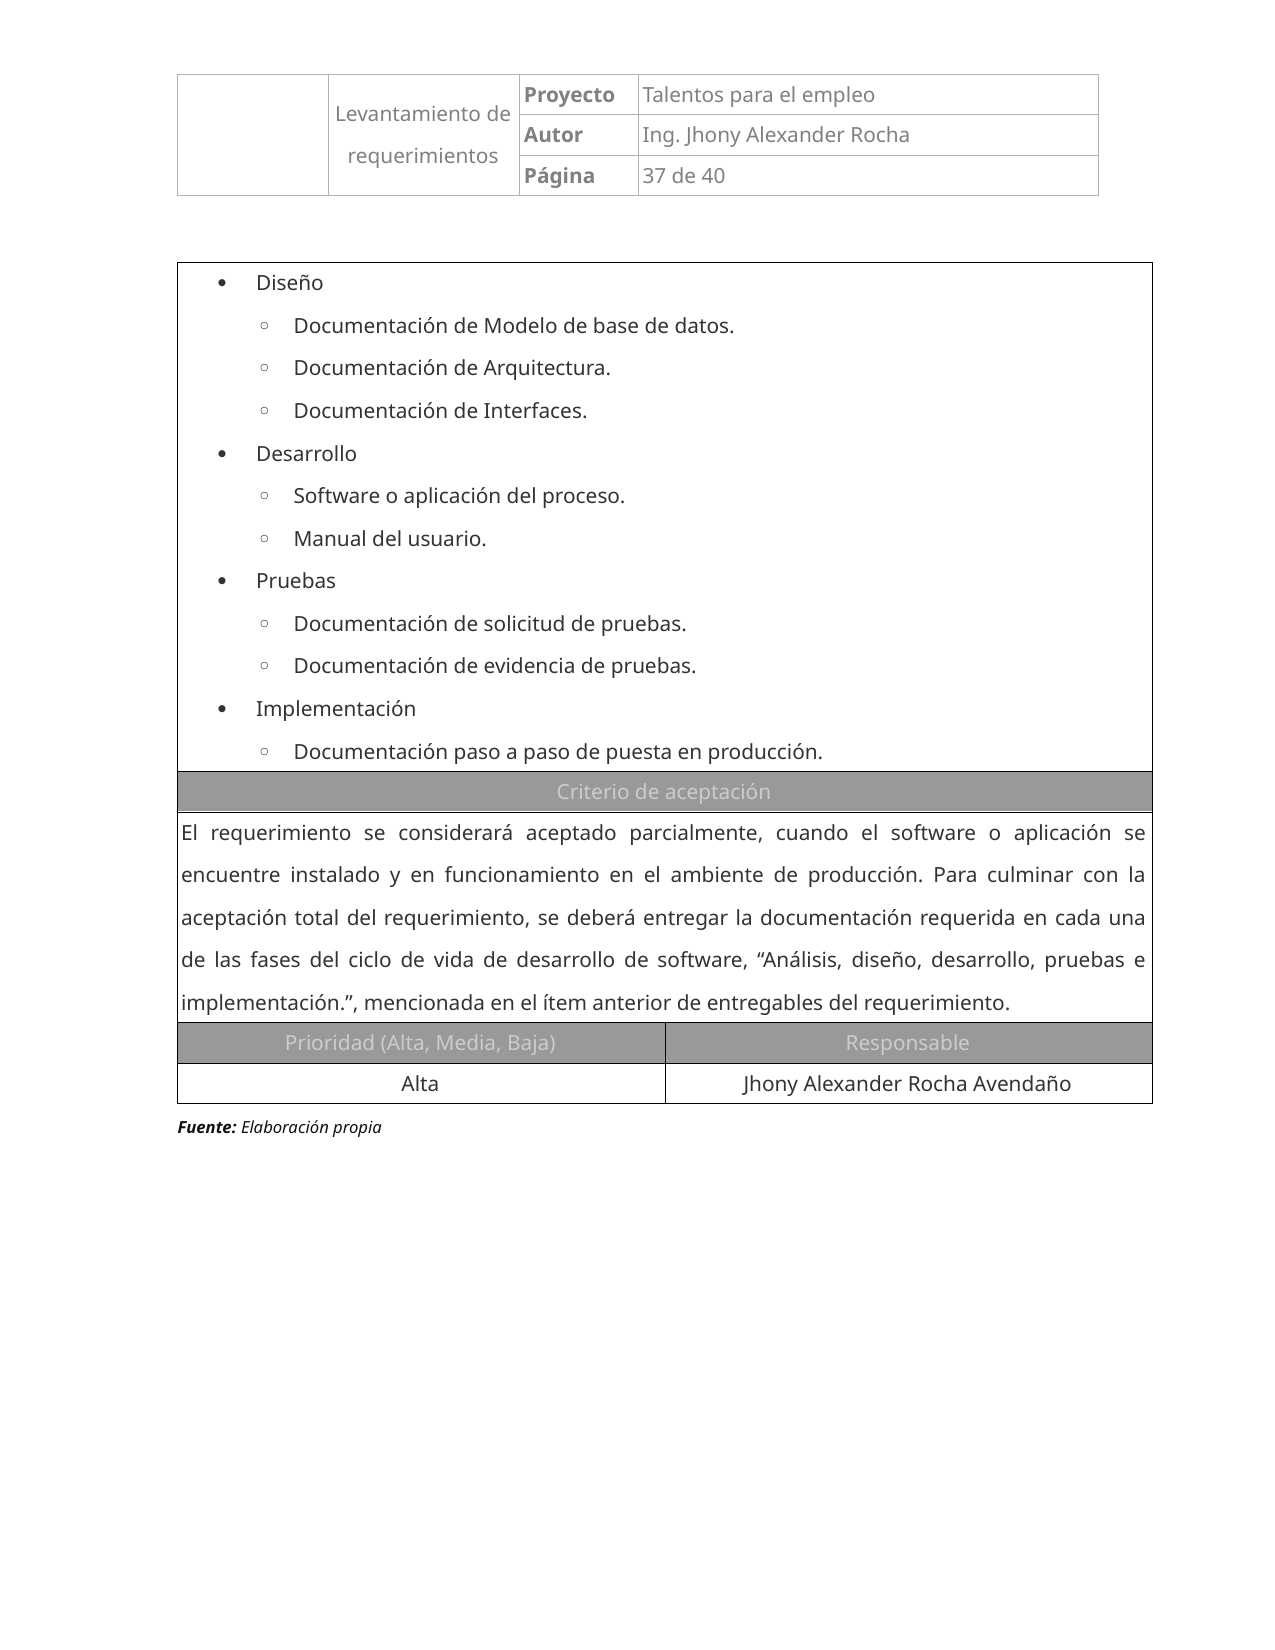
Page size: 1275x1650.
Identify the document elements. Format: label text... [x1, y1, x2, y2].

table_cell Criterio de aceptación [178, 772, 1152, 811]
table_cell Responsable [666, 1023, 1152, 1063]
table_cell El requerimiento se considerará aceptado parcialmente, cuando el software o aplicación se encuentre instalado y en funcionamiento en el ambiente de producción. Para culminar con la aceptación total del requerimiento, se deberá entregar la documentación requerida en cada una de las fases del ciclo de vida de desarrollo de software, “Análisis, diseño, desarrollo, pruebas e implementación.”, mencionada en el ítem anterior de entregables del requerimiento. [178, 813, 1152, 1022]
table_cell Análisis Documentación de Requerimientos del proceso. Documentación de Diagramas de casos de uso. Documentación de Diagramas de flujo del proceso. Diseño Documentación de Modelo de base de datos. Documentación de Arquitectura. Documentación de Interfaces. Desarrollo Software o aplicación del proceso. Manual del usuario. Pruebas Documentación de solicitud de pruebas. Documentación de evidencia de pruebas. Implementación Documentación paso a paso de puesta en producción. [178, 263, 1152, 771]
text Fuente: Elaboración propia [177, 1116, 1098, 1139]
table_cell Prioridad (Alta, Media, Baja) [178, 1023, 665, 1063]
table_cell Alta [178, 1064, 665, 1103]
table_cell Jhony Alexander Rocha Avendaño [666, 1064, 1152, 1103]
